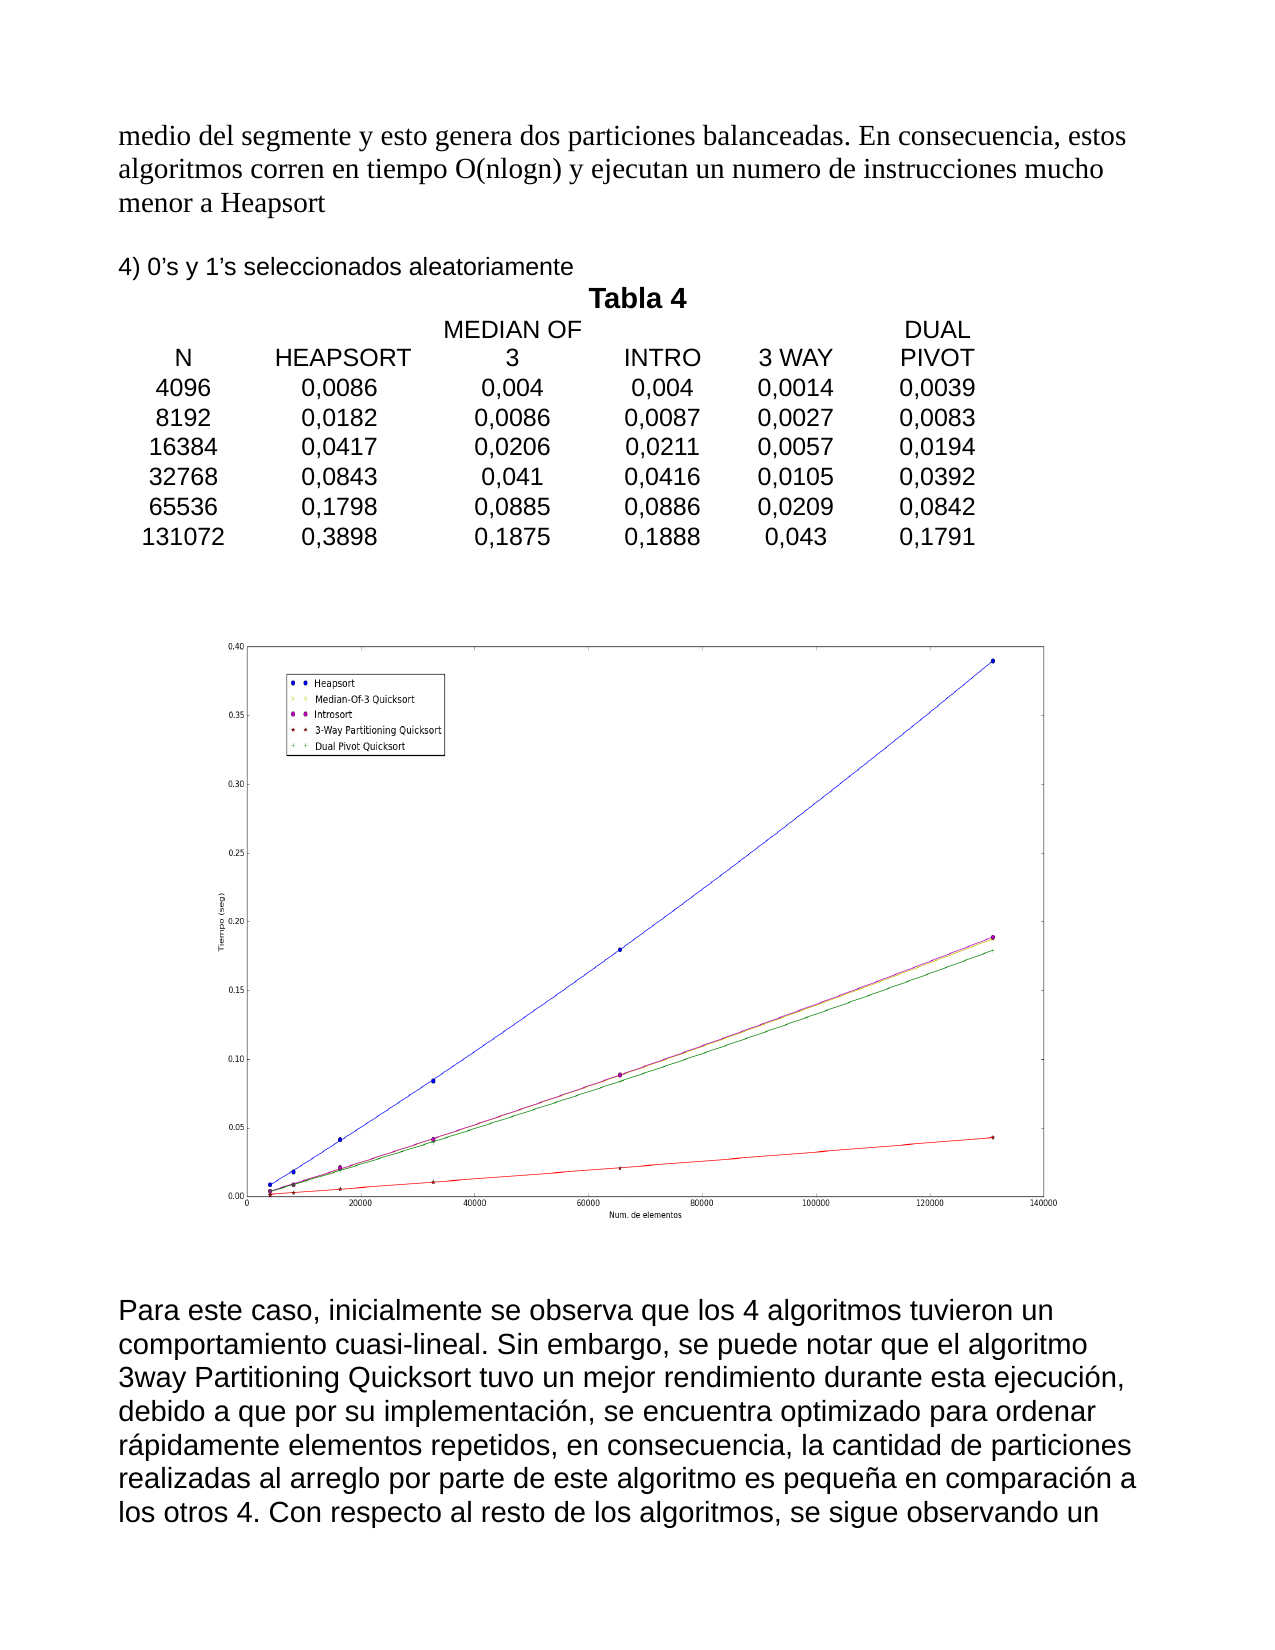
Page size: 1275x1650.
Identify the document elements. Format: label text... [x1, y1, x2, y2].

table_cell 0,004 [429, 372, 596, 402]
table_cell 131072 [117, 521, 250, 550]
table_cell 0,0416 [596, 461, 729, 491]
table_header MEDIAN OF 3 [429, 315, 596, 372]
table_cell 0,0885 [429, 491, 596, 521]
table_cell 0,043 [729, 521, 862, 550]
table_cell 0,1875 [429, 521, 596, 550]
text Para este caso, inicialmente se observa que los 4 algoritmos tuvieron un comportamiento cuasi-lineal. Sin embargo, se puede notar que el algoritmo 3way Partitioning Quicksort tuvo un mejor rendimiento durante esta ejecución, debido a que por su implementación, se encuentra optimizado para ordenar rápidamente elementos repetidos, en consecuencia, la cantidad de particiones realizadas al arreglo por parte de este algoritmo es pequeña en comparación a los otros 4. Con respecto al resto de los algoritmos, se sigue observando un [118, 1293, 1157, 1528]
table_cell 0,0083 [863, 402, 1012, 431]
table_cell 0,1798 [250, 491, 429, 521]
table_cell 8192 [117, 402, 250, 431]
table_cell 0,1888 [596, 521, 729, 550]
table_header HEAPSORT [250, 315, 429, 372]
table_cell 0,0843 [250, 461, 429, 491]
table_cell 0,0086 [429, 402, 596, 431]
table_cell 65536 [117, 491, 250, 521]
table_cell 16384 [117, 431, 250, 461]
table_cell 4096 [117, 372, 250, 402]
table_cell 0,0392 [863, 461, 1012, 491]
text 4) 0’s y 1’s seleccionados aleatoriamente [118, 252, 1157, 281]
table_header 3 WAY [729, 315, 862, 372]
table_cell 0,004 [596, 372, 729, 402]
table_cell 0,0027 [729, 402, 862, 431]
table_cell 0,0209 [729, 491, 862, 521]
table_cell 0,0211 [596, 431, 729, 461]
table_cell 0,0182 [250, 402, 429, 431]
text Tabla 4 [118, 281, 1157, 314]
table_cell 0,0086 [250, 372, 429, 402]
table_cell 0,0039 [863, 372, 1012, 402]
table_cell 0,0057 [729, 431, 862, 461]
table_cell 0,0417 [250, 431, 429, 461]
table_cell 0,0886 [596, 491, 729, 521]
table_header DUAL PIVOT [863, 315, 1012, 372]
table_cell 0,3898 [250, 521, 429, 550]
table_cell 0,041 [429, 461, 596, 491]
table_header N [117, 315, 250, 372]
table_cell 0,0194 [863, 431, 1012, 461]
table_cell 0,1791 [863, 521, 1012, 550]
table_cell 0,0014 [729, 372, 862, 402]
table_cell 0,0087 [596, 402, 729, 431]
table_cell 0,0105 [729, 461, 862, 491]
text medio del segmente y esto genera dos particiones balanceadas. En consecuencia, estos algoritmos corren en tiempo O(nlogn) y ejecutan un numero de instrucciones mucho menor a Heapsort [118, 118, 1157, 219]
table_cell 0,0206 [429, 431, 596, 461]
table_cell 32768 [117, 461, 250, 491]
table_cell 0,0842 [863, 491, 1012, 521]
table_header INTRO [596, 315, 729, 372]
